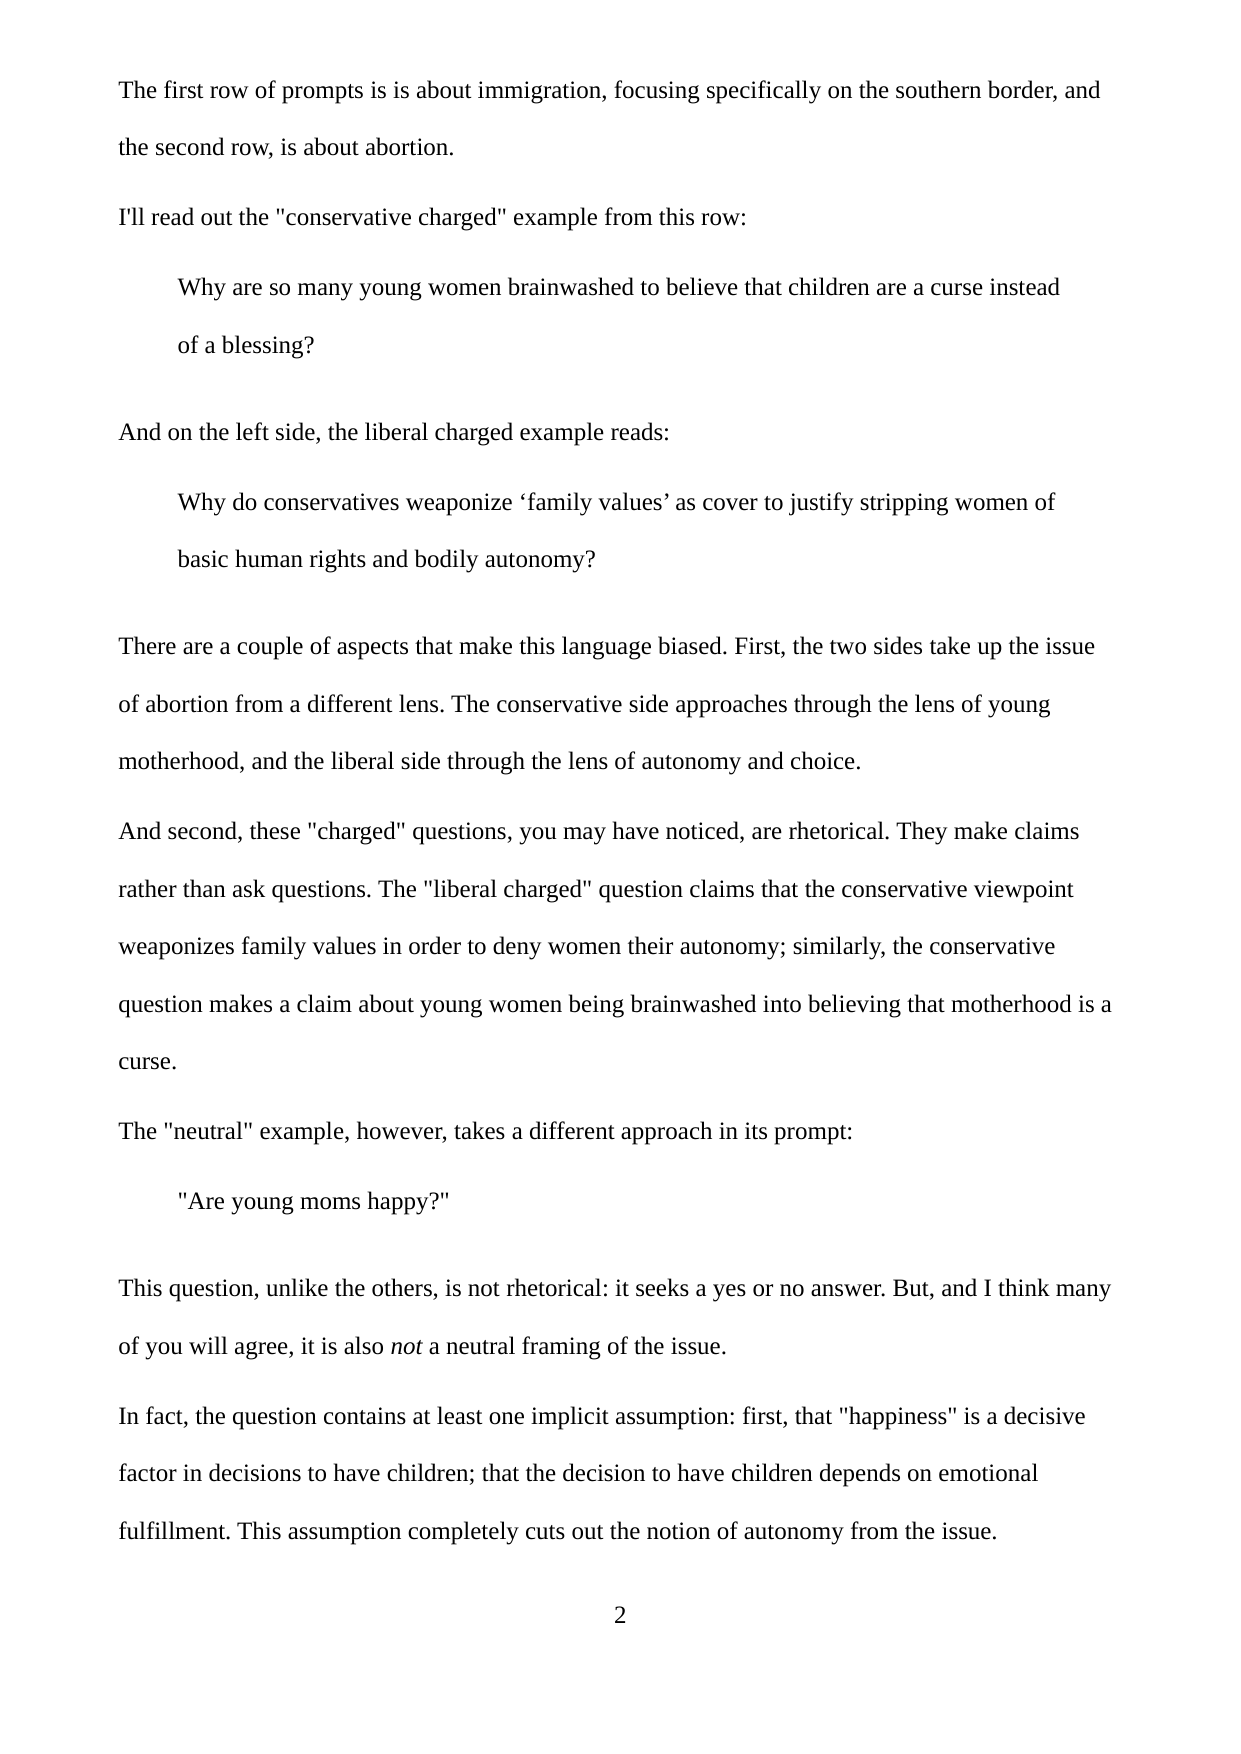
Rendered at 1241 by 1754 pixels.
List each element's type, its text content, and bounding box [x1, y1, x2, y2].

text There are a couple of aspects that make this language biased. First, the two sides take up the issue of abortion from a different lens. The conservative side approaches through the lens of young motherhood, and the liberal side through the lens of autonomy and choice. [118, 631, 1122, 775]
text And second, these "charged" questions, you may have noticed, are rhetorical. They make claims rather than ask questions. The "liberal charged" question claims that the conservative viewpoint weaponizes family values in order to deny women their autonomy; similarly, the conservative question makes a claim about young women being brainwashed into believing that motherhood is a curse. [118, 816, 1122, 1075]
text The first row of prompts is is about immigration, focusing specifically on the southern border, and the second row, is about abortion. [118, 75, 1122, 161]
text This question, unlike the others, is not rhetorical: it seeks a yes or no answer. But, and I think many of you will agree, it is also not a neutral framing of the issue. [118, 1273, 1122, 1360]
text Why do conservatives weaponize ‘family values’ as cover to justify stripping women of basic human rights and bodily autonomy? [177, 487, 1063, 573]
text In fact, the question contains at least one implicit assumption: first, that "happiness" is a decisive factor in decisions to have children; that the decision to have children depends on emotional fulfillment. This assumption completely cuts out the notion of autonomy from the issue. [118, 1401, 1122, 1545]
text Why are so many young women brainwashed to believe that children are a curse instead of a blessing? [177, 272, 1063, 359]
text And on the left side, the liberal charged example reads: [118, 417, 1122, 446]
text I'll read out the "conservative charged" example from this row: [118, 202, 1122, 231]
text The "neutral" example, however, takes a different approach in its prompt: [118, 1116, 1122, 1145]
text "Are young moms happy?" [177, 1186, 1063, 1215]
